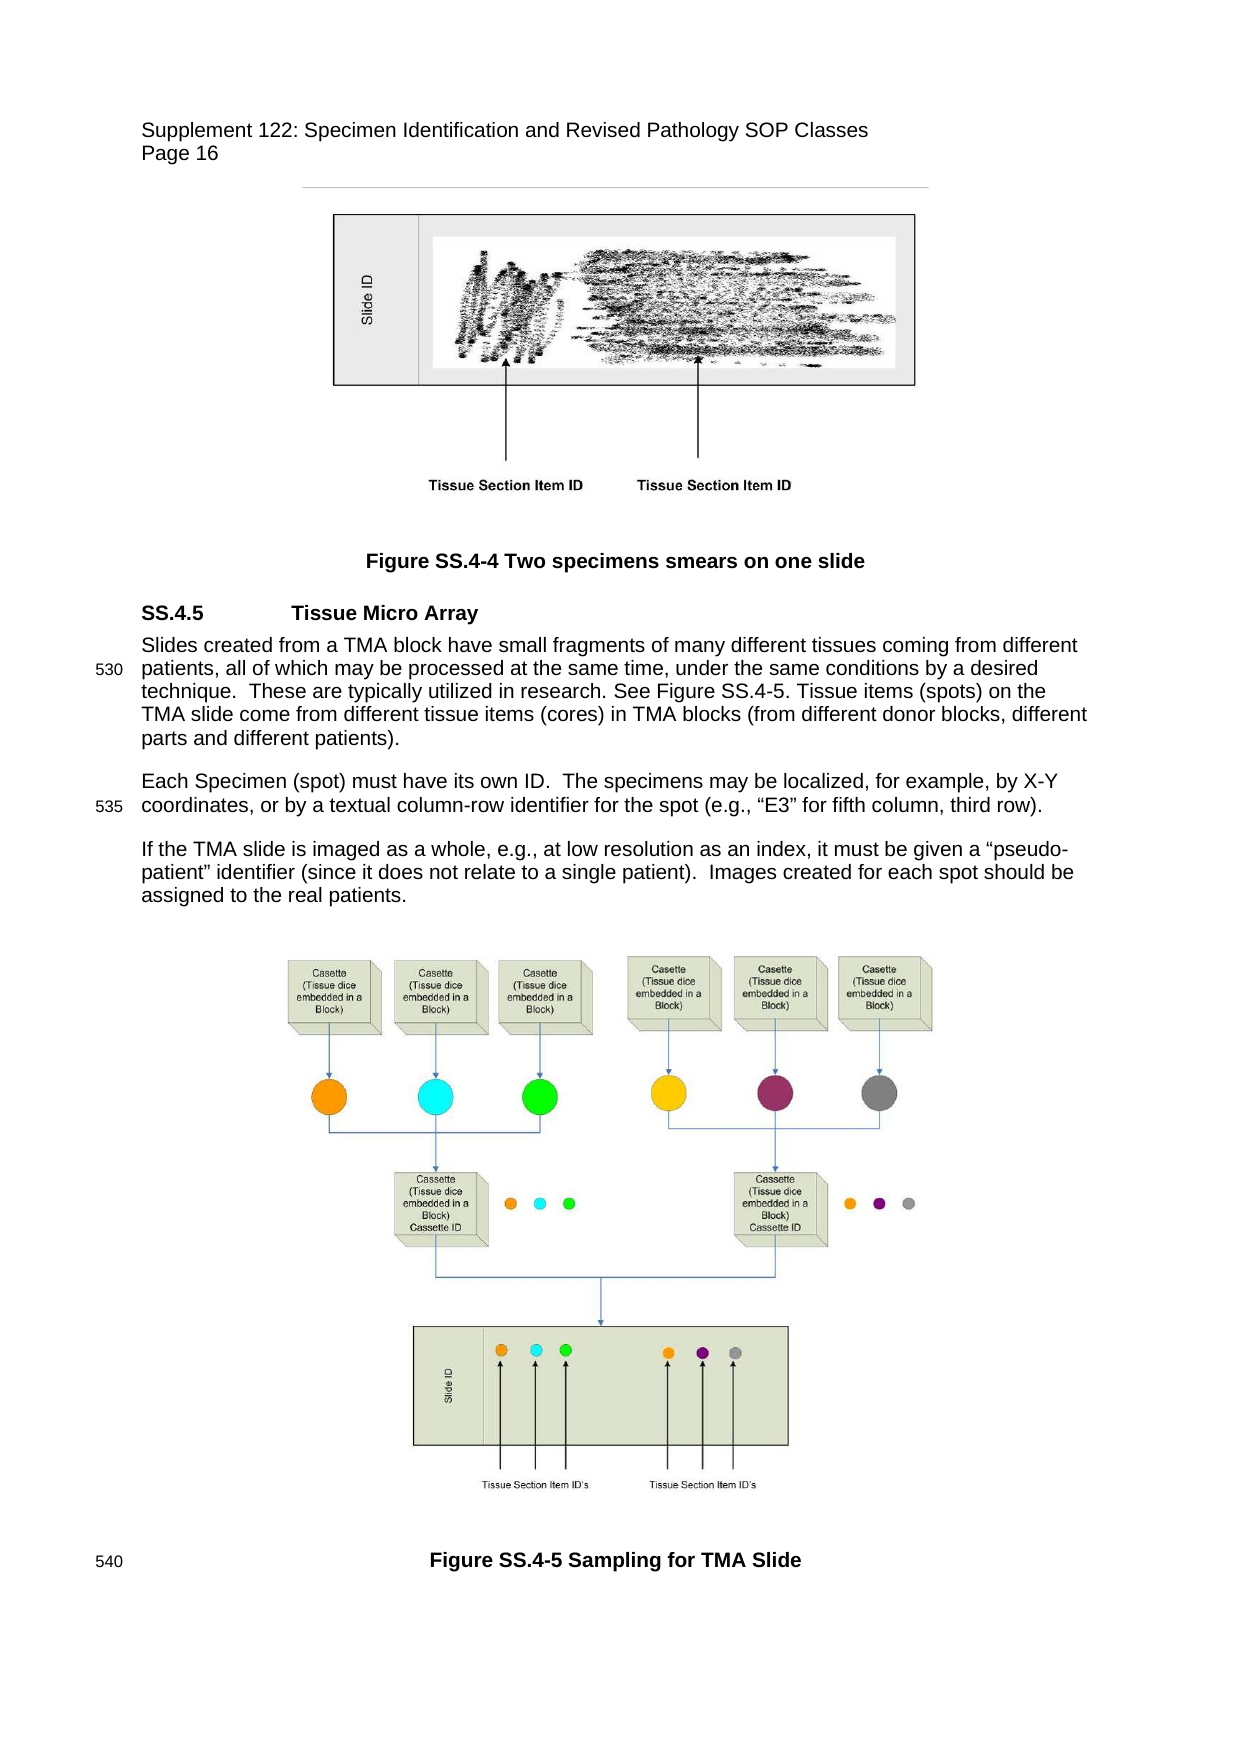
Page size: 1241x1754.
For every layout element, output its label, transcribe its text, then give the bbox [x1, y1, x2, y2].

picture [270, 937, 961, 1498]
picture [302, 187, 929, 499]
title Figure SS.4-5 Sampling for TMA Slide [141, 1548, 1090, 1572]
subtitle SS.4.5 Tissue Micro Array [141, 602, 1091, 625]
title Figure SS.4-4 Two specimens smears on one slide [141, 549, 1090, 572]
text Each Specimen (spot) must have its own ID. The specimens may be localized, for example, by X-Y coordinates, or by a textual column-row identifier for the spot (e.g., “E3” for fifth column, third row). [141, 770, 1090, 817]
text If the TMA slide is imaged as a whole, e.g., at low resolution as an index, it must be given a “pseudo-patient” identifier (since it does not relate to a single patient). Images created for each spot should be assigned to the real patients. [141, 837, 1090, 907]
text Slides created from a TMA block have small fragments of many different tissues coming from different patients, all of which may be processed at the same time, under the same conditions by a desired technique. These are typically utilized in research. See Figure SS.4-5. Tissue items (spots) on the TMA slide come from different tissue items (cores) in TMA blocks (from different donor blocks, different parts and different patients). [141, 633, 1090, 749]
